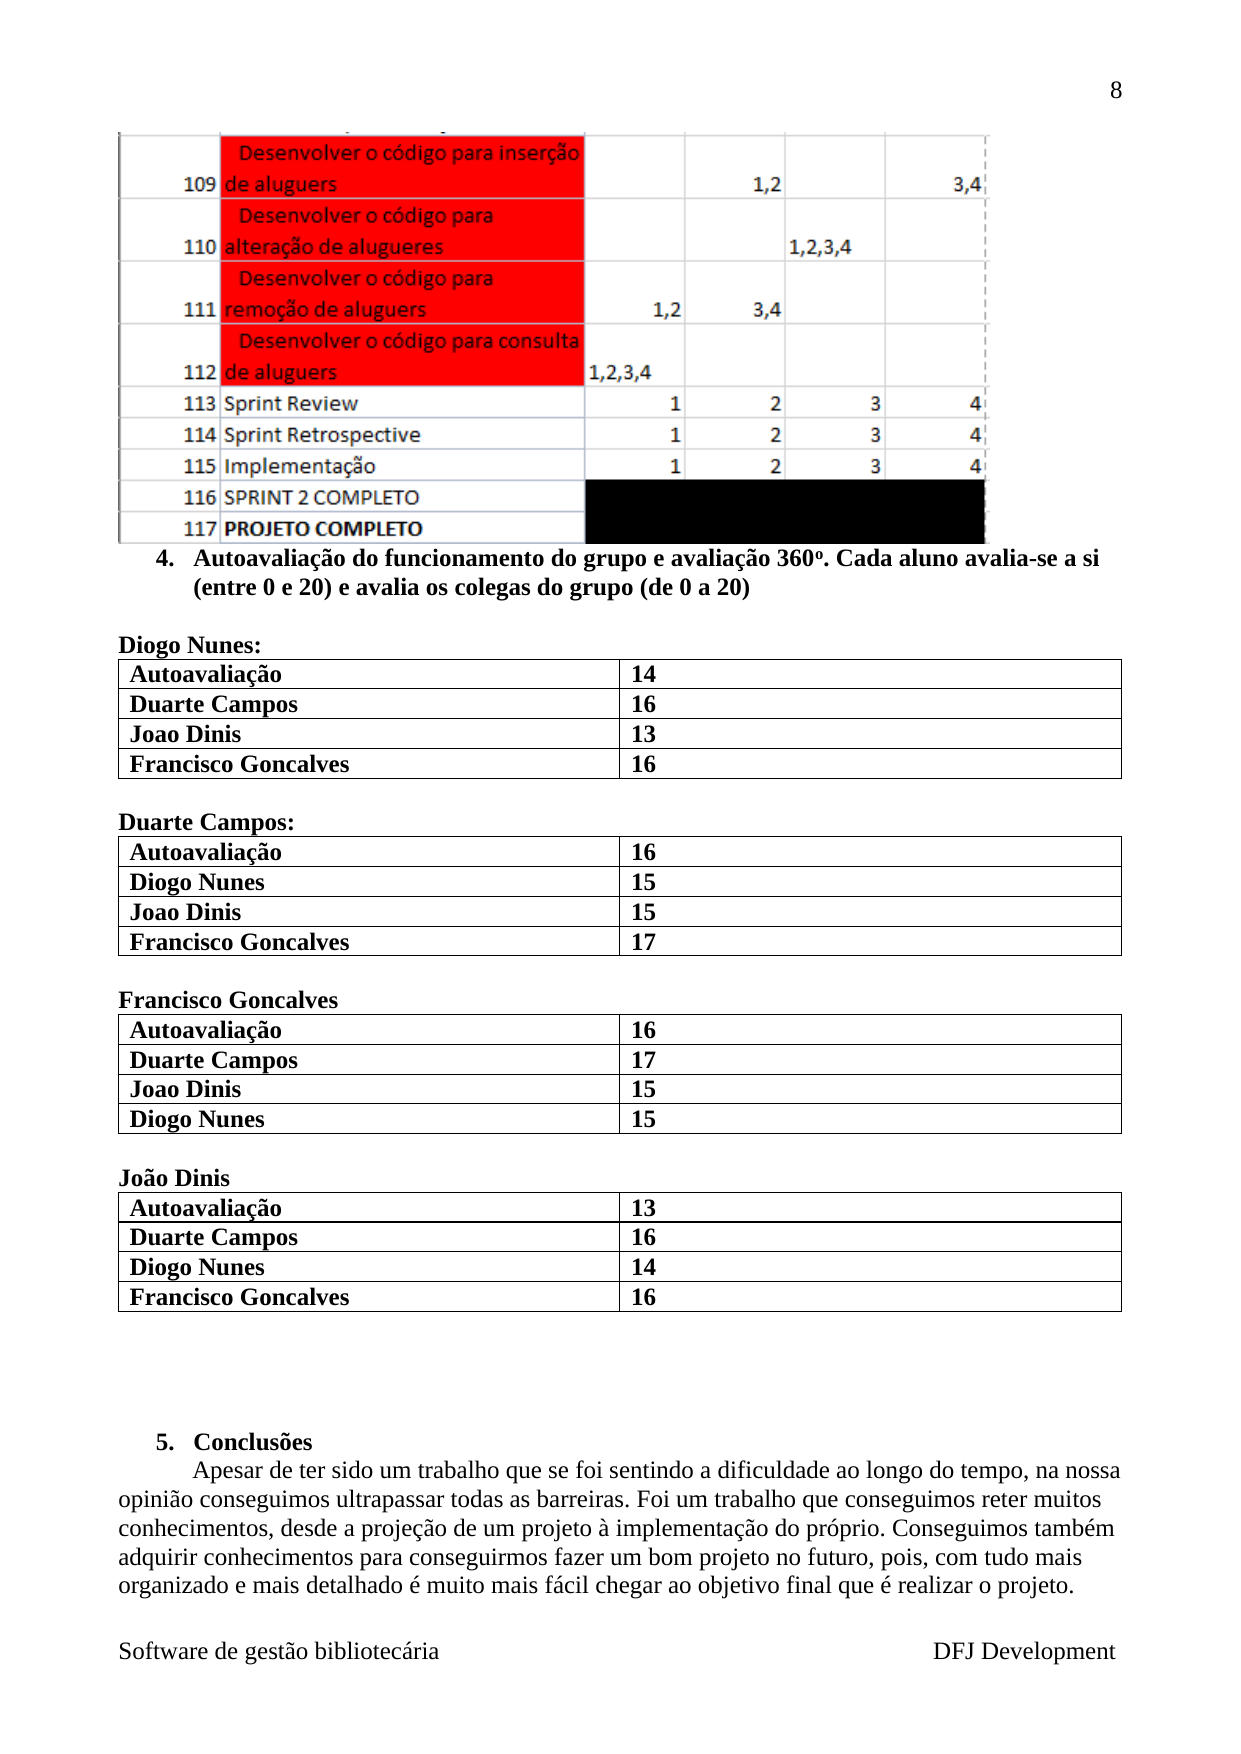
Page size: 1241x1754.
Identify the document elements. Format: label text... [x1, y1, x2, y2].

table_cell 16 [620, 1282, 1121, 1311]
text Duarte Campos: [118, 807, 1122, 836]
table_cell Duarte Campos [119, 1223, 619, 1251]
table_cell Duarte Campos [119, 1045, 619, 1073]
table_header 16 [620, 1015, 1121, 1044]
table_cell 16 [620, 689, 1121, 718]
table_cell Diogo Nunes [119, 867, 619, 896]
table_header Autoavaliação [119, 1015, 619, 1044]
table_cell Francisco Goncalves [119, 927, 619, 955]
table_cell Joao Dinis [119, 1075, 619, 1103]
table_header 14 [620, 660, 1121, 688]
table_cell Joao Dinis [119, 719, 619, 748]
table_header Autoavaliação [119, 1193, 619, 1221]
table_cell 16 [620, 749, 1121, 778]
table_cell 15 [620, 897, 1121, 926]
table_cell Duarte Campos [119, 689, 619, 718]
table_cell Diogo Nunes [119, 1104, 619, 1133]
table_cell Diogo Nunes [119, 1252, 619, 1281]
list Autoavaliação do funcionamento do grupo e avaliação 360o. Cada aluno avalia-se a si (entre 0 e 20) e avalia os colegas do grupo (de 0 a 20) [156, 543, 1122, 601]
table_cell 17 [620, 927, 1121, 955]
table_header Autoavaliação [119, 660, 619, 688]
table_cell Francisco Goncalves [119, 749, 619, 778]
table_cell Francisco Goncalves [119, 1282, 619, 1311]
table_header 16 [620, 837, 1121, 866]
text Apesar de ter sido um trabalho que se foi sentindo a dificuldade ao longo do tempo, na nossa opinião conseguimos ultrapassar todas as barreiras. Foi um trabalho que conseguimos reter muitos conhecimentos, desde a projeção de um projeto à implementação do próprio. Conseguimos também adquirir conhecimentos para conseguirmos fazer um bom projeto no futuro, pois, com tudo mais organizado e mais detalhado é muito mais fácil chegar ao objetivo final que é realizar o projeto. [118, 1456, 1122, 1599]
table_cell 16 [620, 1223, 1121, 1251]
table_cell 15 [620, 1104, 1121, 1133]
table_header Autoavaliação [119, 837, 619, 866]
table_cell 15 [620, 867, 1121, 896]
table_cell 14 [620, 1252, 1121, 1281]
table_cell 15 [620, 1075, 1121, 1103]
list Conclusões [156, 1427, 1122, 1456]
table_cell 17 [620, 1045, 1121, 1073]
text Francisco Goncalves [118, 985, 1122, 1014]
text Diogo Nunes: [118, 630, 1122, 658]
table_cell 13 [620, 719, 1121, 748]
table_cell Joao Dinis [119, 897, 619, 926]
text João Dinis [118, 1163, 1122, 1192]
table_header 13 [620, 1193, 1121, 1221]
